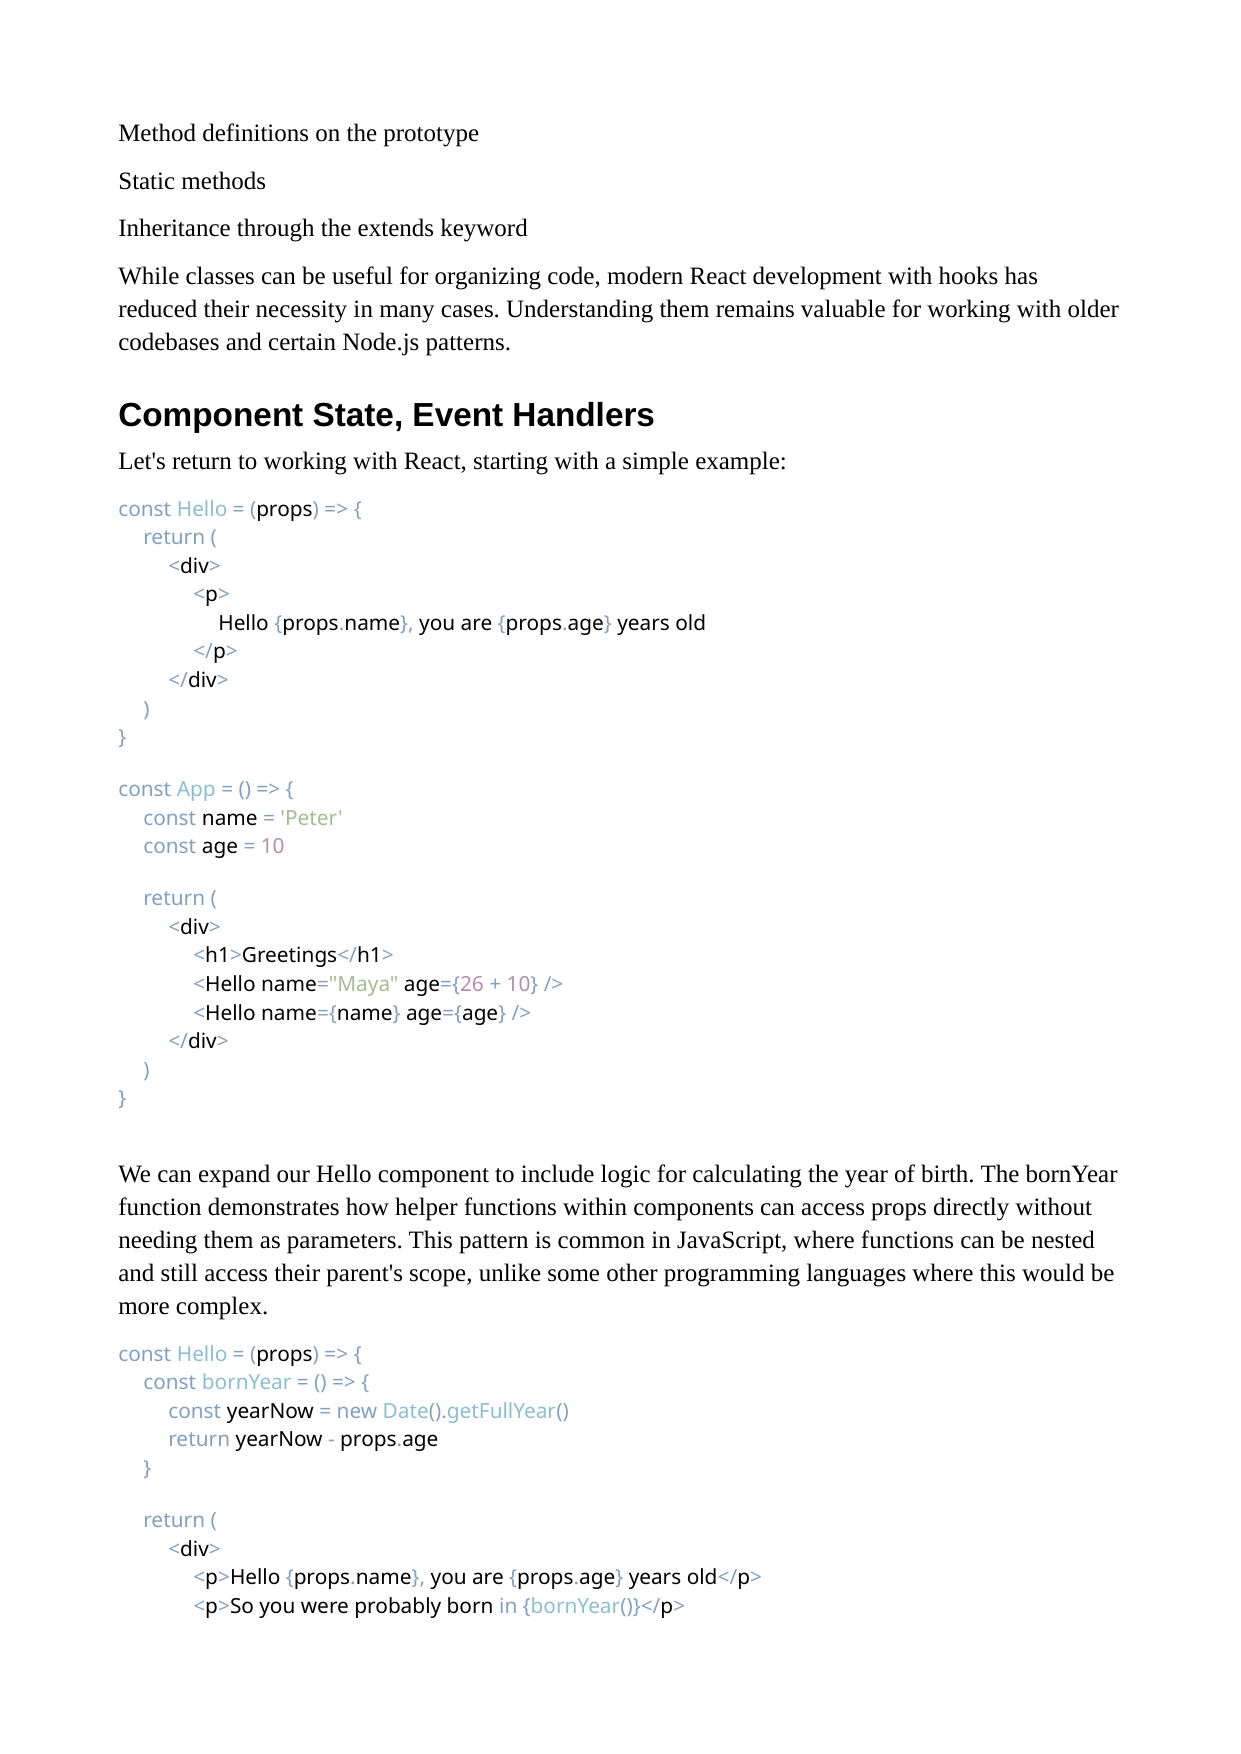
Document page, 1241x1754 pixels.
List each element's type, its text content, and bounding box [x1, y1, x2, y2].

text const Hello = (props) => { [118, 1339, 1122, 1367]
text <div> [118, 551, 1122, 579]
text While classes can be useful for organizing code, modern React development with hooks has reduced their necessity in many cases. Understanding them remains valuable for working with older codebases and certain Node.js patterns. [118, 261, 1122, 356]
text const yearNow = new Date().getFullYear() [118, 1396, 1122, 1424]
text } [118, 1083, 1122, 1112]
text return ( [118, 522, 1122, 551]
text <p> [118, 579, 1122, 608]
text } [118, 722, 1122, 751]
text const App = () => { [118, 774, 1122, 803]
text <Hello name={name} age={age} /> [118, 998, 1122, 1026]
subtitle Component State, Event Handlers [118, 395, 1122, 434]
text const bornYear = () => { [118, 1367, 1122, 1396]
text Hello {props.name}, you are {props.age} years old [118, 608, 1122, 637]
text Inheritance through the extends keyword [118, 213, 1122, 242]
text <h1>Greetings</h1> [118, 941, 1122, 969]
text <p>Hello {props.name}, you are {props.age} years old</p> [118, 1562, 1122, 1591]
text const name = 'Peter' [118, 803, 1122, 831]
text <div> [118, 1534, 1122, 1562]
text Let's return to working with React, starting with a simple example: [118, 446, 1122, 475]
text return yearNow - props.age [118, 1424, 1122, 1453]
text <div> [118, 912, 1122, 941]
text ) [118, 694, 1122, 722]
text </p> [118, 637, 1122, 665]
text const age = 10 [118, 831, 1122, 860]
text } [118, 1453, 1122, 1482]
text return ( [118, 883, 1122, 912]
text ) [118, 1055, 1122, 1083]
text <p>So you were probably born in {bornYear()}</p> [118, 1591, 1122, 1619]
text </div> [118, 1026, 1122, 1055]
text We can expand our Hello component to include logic for calculating the year of birth. The bornYear function demonstrates how helper functions within components can access props directly without needing them as parameters. This pattern is common in JavaScript, where functions can be nested and still access their parent's scope, unlike some other programming languages where this would be more complex. [118, 1159, 1122, 1320]
text const Hello = (props) => { [118, 494, 1122, 522]
text </div> [118, 665, 1122, 694]
text return ( [118, 1505, 1122, 1534]
text Static methods [118, 166, 1122, 194]
text <Hello name="Maya" age={26 + 10} /> [118, 969, 1122, 998]
text Method definitions on the prototype [118, 118, 1122, 147]
